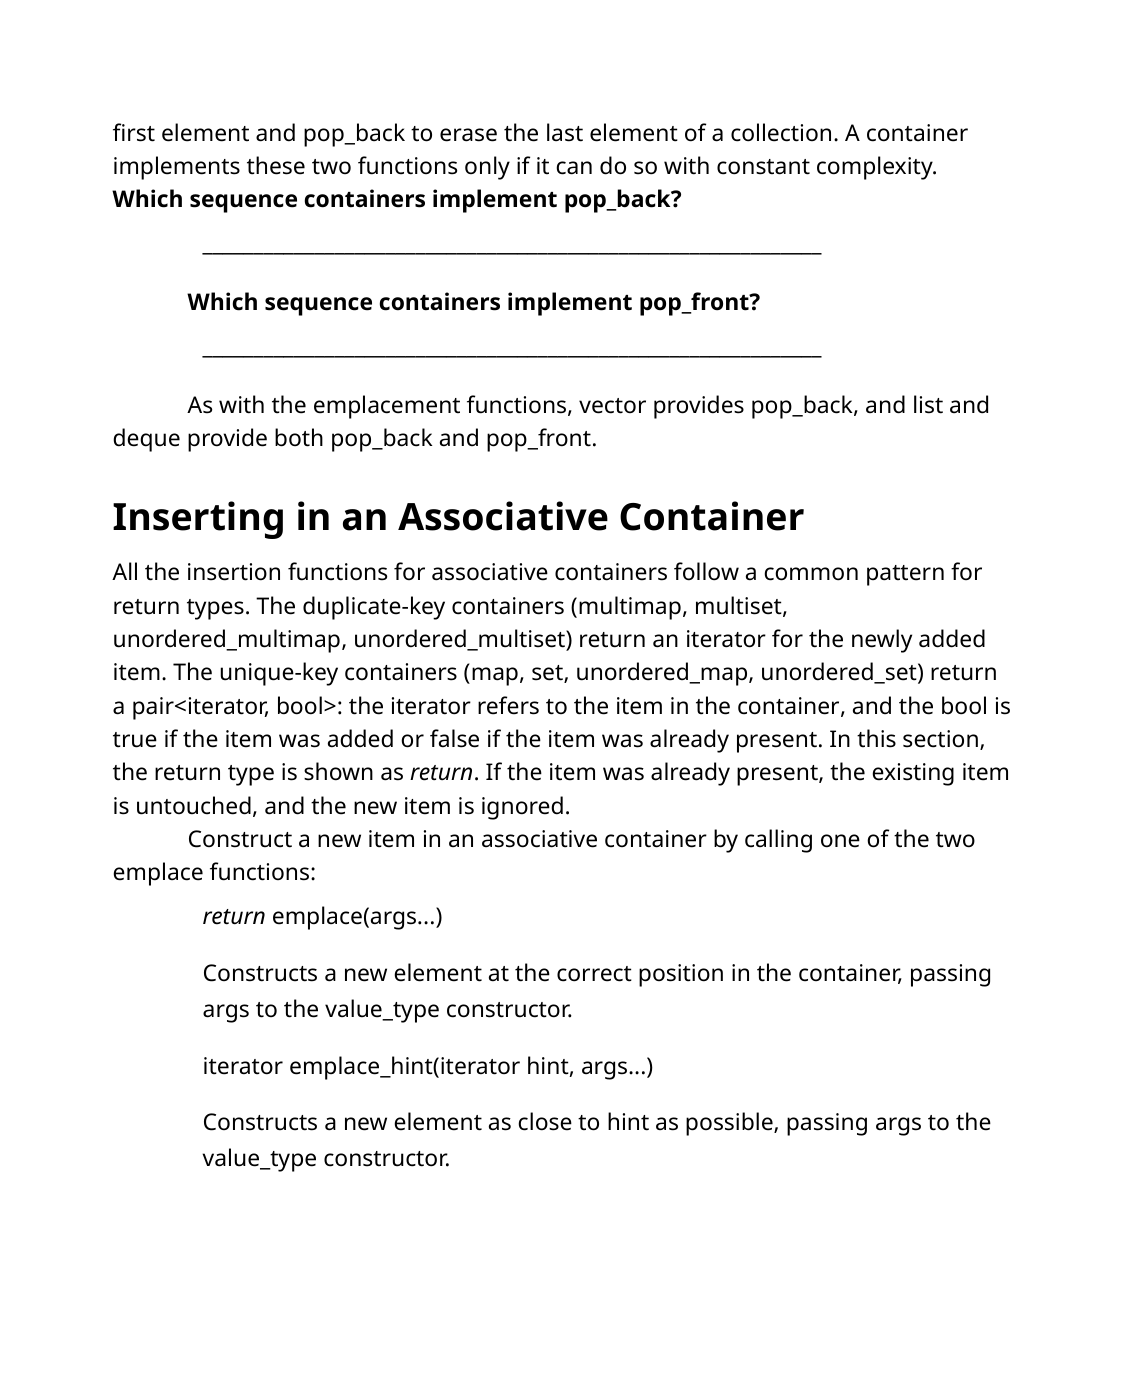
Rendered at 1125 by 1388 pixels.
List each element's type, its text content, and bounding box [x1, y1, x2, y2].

list Constructs a new element at the correct position in the container, passing args to the value_type constructor. [202, 957, 1012, 1024]
text Construct a new item in an associative container by calling one of the two emplace functions: [112, 821, 1012, 888]
list _____________________________________________________________ [202, 227, 1012, 258]
list _____________________________________________________________ [202, 330, 1012, 361]
list iterator emplace_hint(iterator hint, args...) [202, 1049, 1012, 1081]
text first element and pop_back to erase the last element of a collection. A container implements these two functions only if it can do so with constant complexity. Which sequence containers implement pop_back? [112, 115, 1012, 215]
subtitle Inserting in an Associative Container [112, 491, 1012, 542]
text All the insertion functions for associative containers follow a common pattern for return types. The duplicate-key containers (multimap, multiset, unordered_multimap, unordered_multiset) return an iterator for the newly added item. The unique-key containers (map, set, unordered_map, unordered_set) return a pair<iterator, bool>: the iterator refers to the item in the container, and the bool is true if the item was added or false if the item was already present. In this section, the return type is shown as return. If the item was already present, the existing item is untouched, and the new item is ignored. [112, 554, 1012, 821]
list return emplace(args...) [202, 900, 1012, 931]
list Constructs a new element as close to hint as possible, passing args to the value_type constructor. [202, 1106, 1012, 1173]
text As with the emplacement functions, vector provides pop_back, and list and deque provide both pop_back and pop_front. [112, 387, 1012, 453]
text Which sequence containers implement pop_front? [112, 284, 1012, 317]
